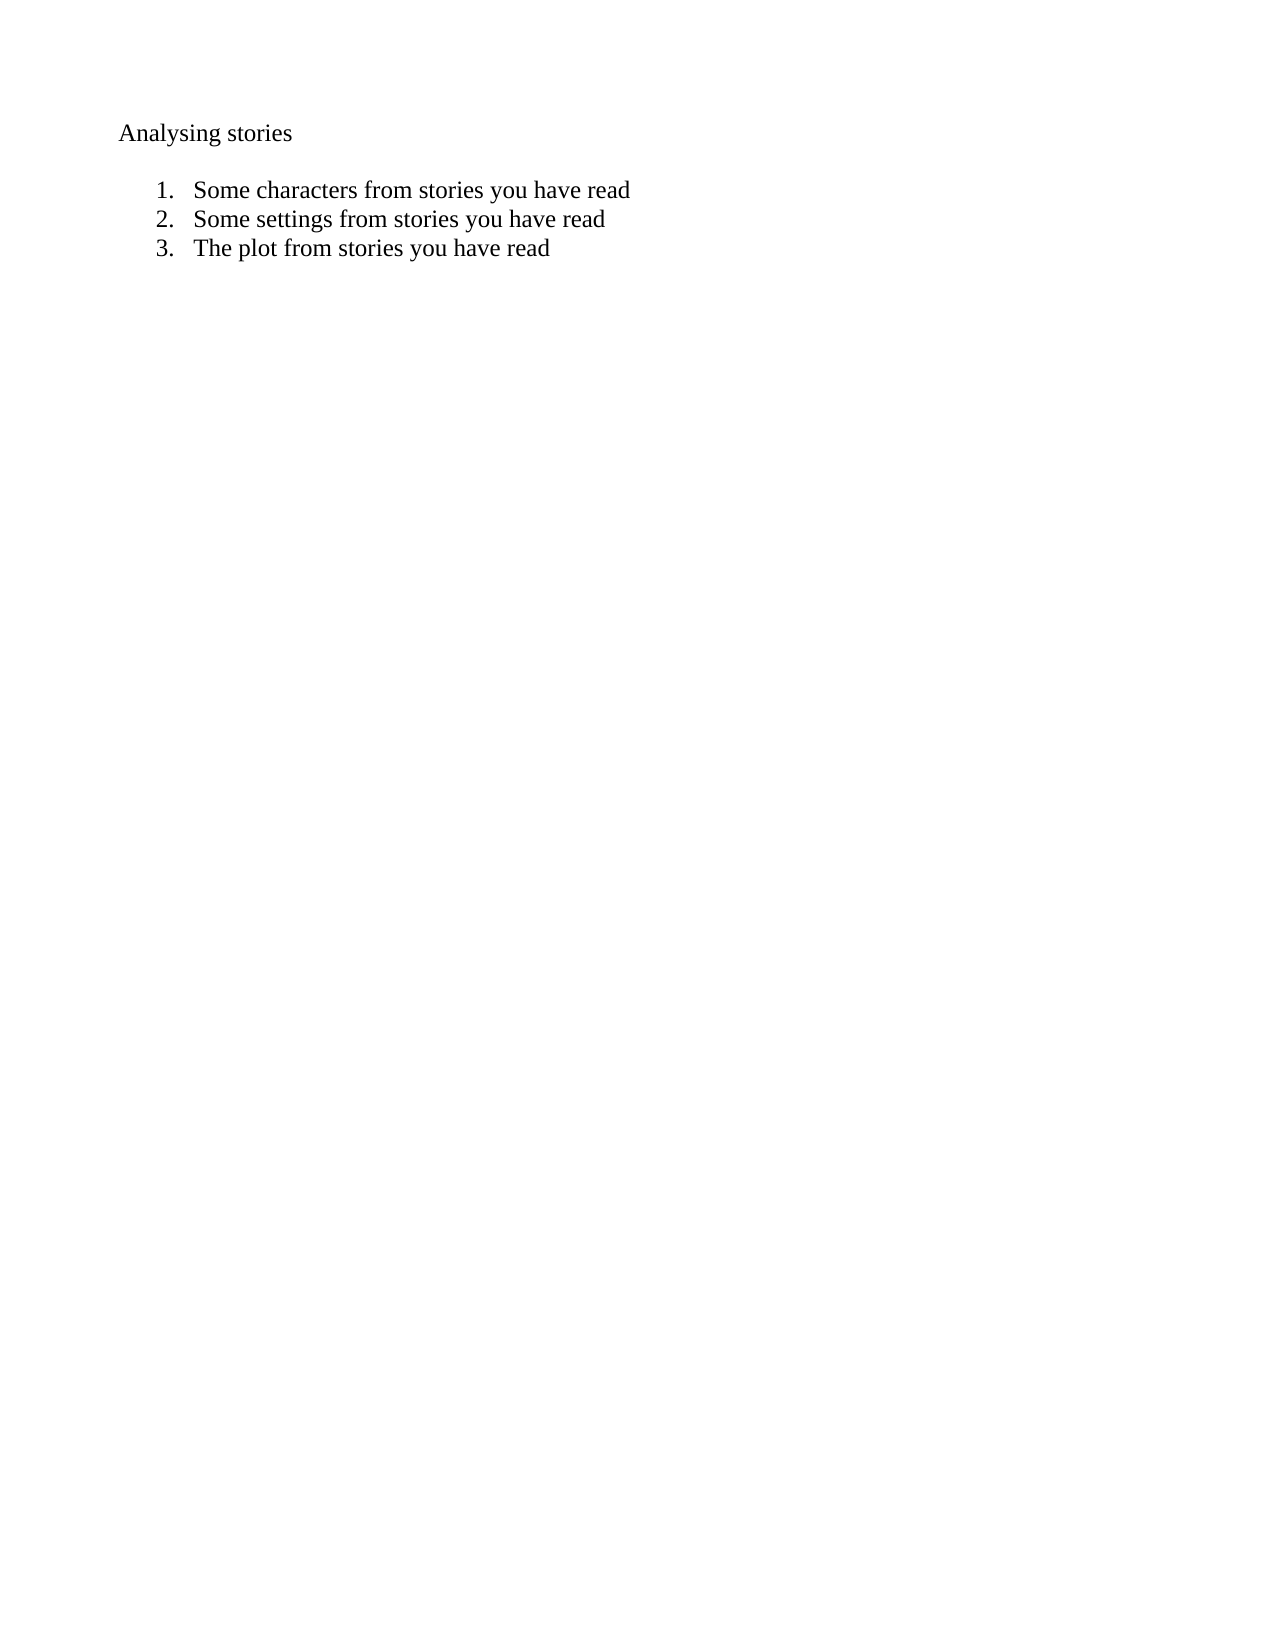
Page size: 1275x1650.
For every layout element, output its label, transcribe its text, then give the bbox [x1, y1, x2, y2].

list Some settings from stories you have read [156, 204, 1157, 233]
text Analysing stories [118, 118, 1157, 147]
list The plot from stories you have read [156, 233, 1157, 262]
list Some characters from stories you have read [156, 176, 1157, 204]
